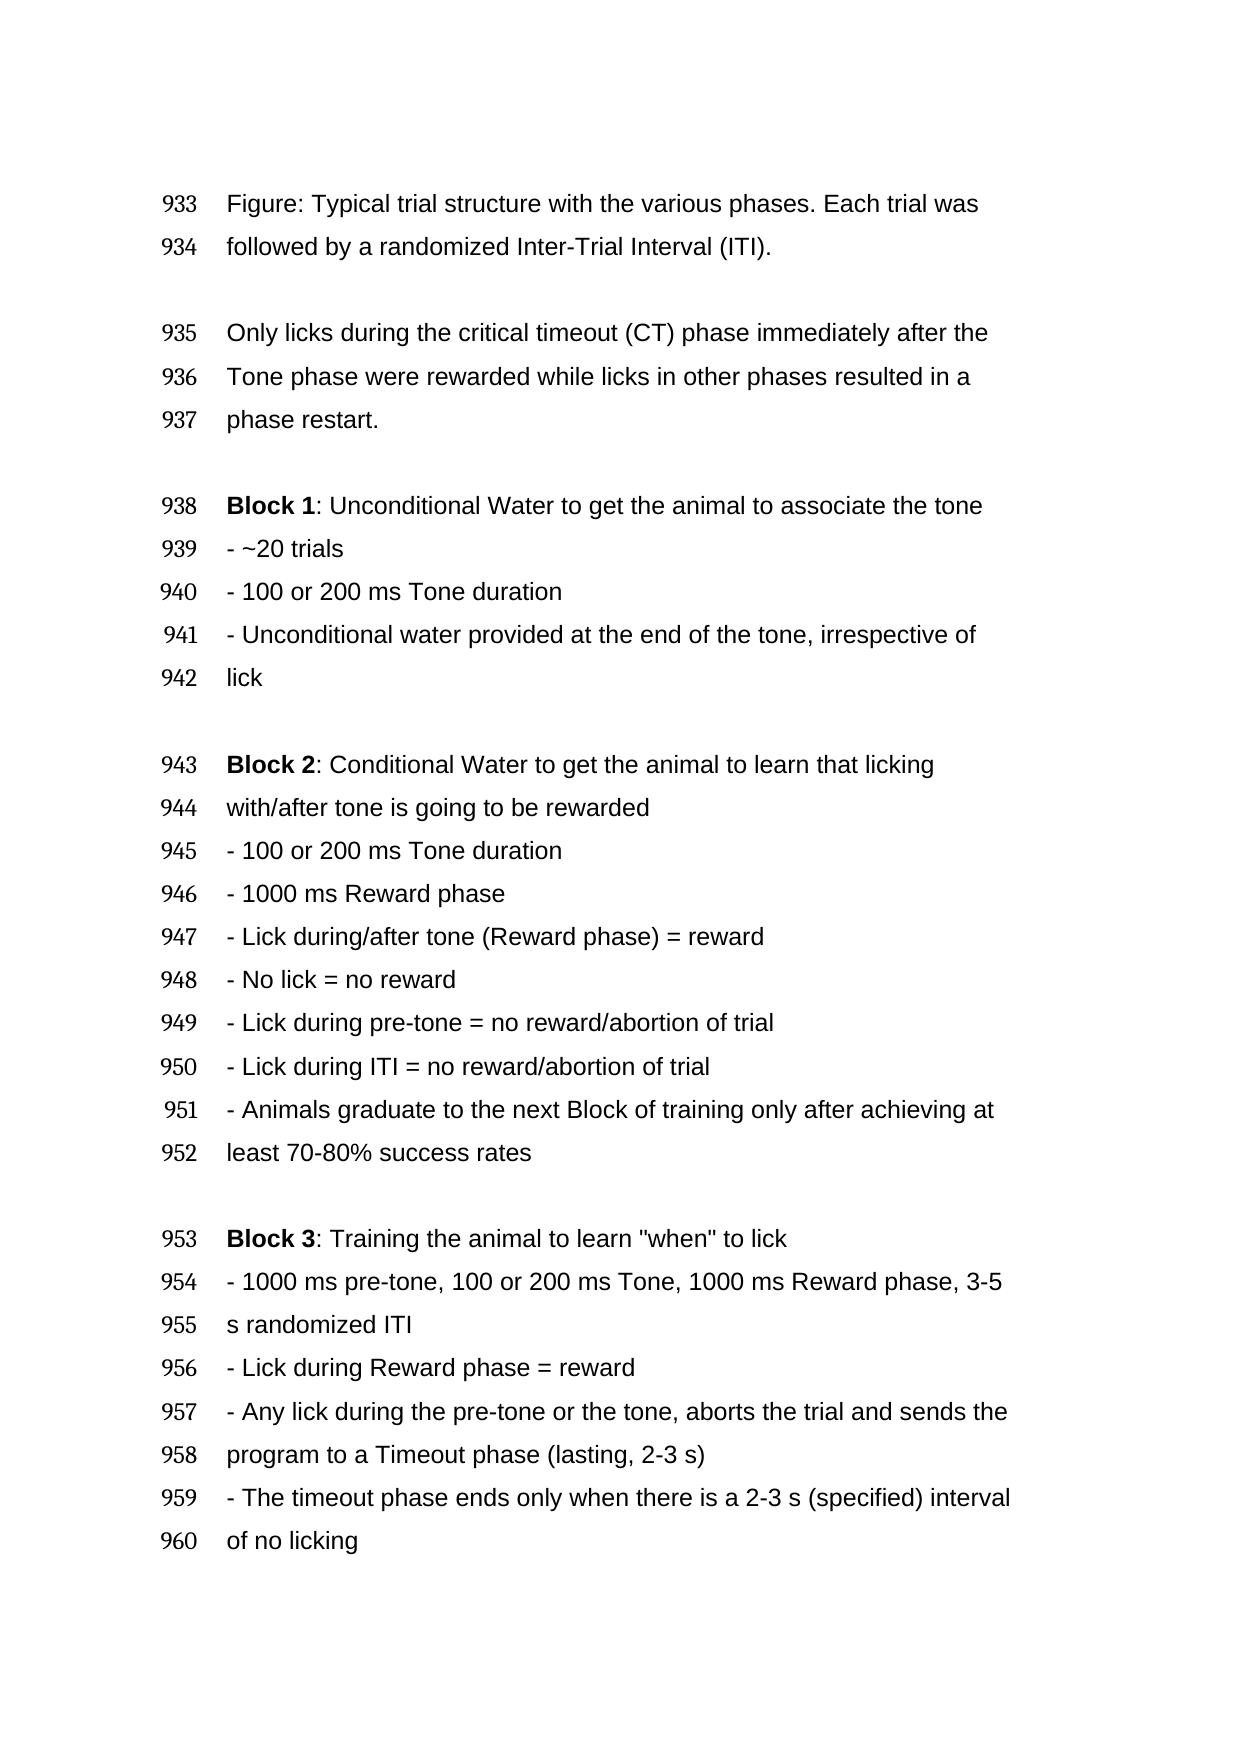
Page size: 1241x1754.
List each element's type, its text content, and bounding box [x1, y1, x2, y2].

text - Lick during pre-tone = no reward/abortion of trial [226, 1008, 1014, 1037]
text Block 2: Conditional Water to get the animal to learn that licking with/after tone is going to be rewarded [226, 749, 1014, 821]
text - 100 or 200 ms Tone duration [226, 836, 1014, 864]
text - No lick = no reward [226, 965, 1014, 994]
text - Lick during ITI = no reward/abortion of trial [226, 1051, 1014, 1080]
text - 100 or 200 ms Tone duration [226, 577, 1014, 606]
text - Animals graduate to the next Block of training only after achieving at least 70-80% success rates [226, 1094, 1014, 1166]
text - Unconditional water provided at the end of the tone, irrespective of lick [226, 620, 1014, 692]
text - 1000 ms Reward phase [226, 879, 1014, 908]
text - The timeout phase ends only when there is a 2-3 s (specified) interval of no licking [226, 1483, 1014, 1554]
text Figure: Typical trial structure with the various phases. Each trial was followed by a randomized Inter-Trial Interval (ITI). [226, 189, 1014, 261]
text Block 3: Training the animal to learn "when" to lick [226, 1224, 1014, 1253]
text - Any lick during the pre-tone or the tone, aborts the trial and sends the program to a Timeout phase (lasting, 2-3 s) [226, 1396, 1014, 1468]
text - ~20 trials [226, 534, 1014, 563]
text Only licks during the critical timeout (CT) phase immediately after the Tone phase were rewarded while licks in other phases resulted in a phase restart. [226, 318, 1014, 433]
text - Lick during Reward phase = reward [226, 1353, 1014, 1382]
text Block 1: Unconditional Water to get the animal to associate the tone [226, 491, 1014, 519]
text - 1000 ms pre-tone, 100 or 200 ms Tone, 1000 ms Reward phase, 3-5 s randomized ITI [226, 1267, 1014, 1339]
text - Lick during/after tone (Reward phase) = reward [226, 922, 1014, 951]
